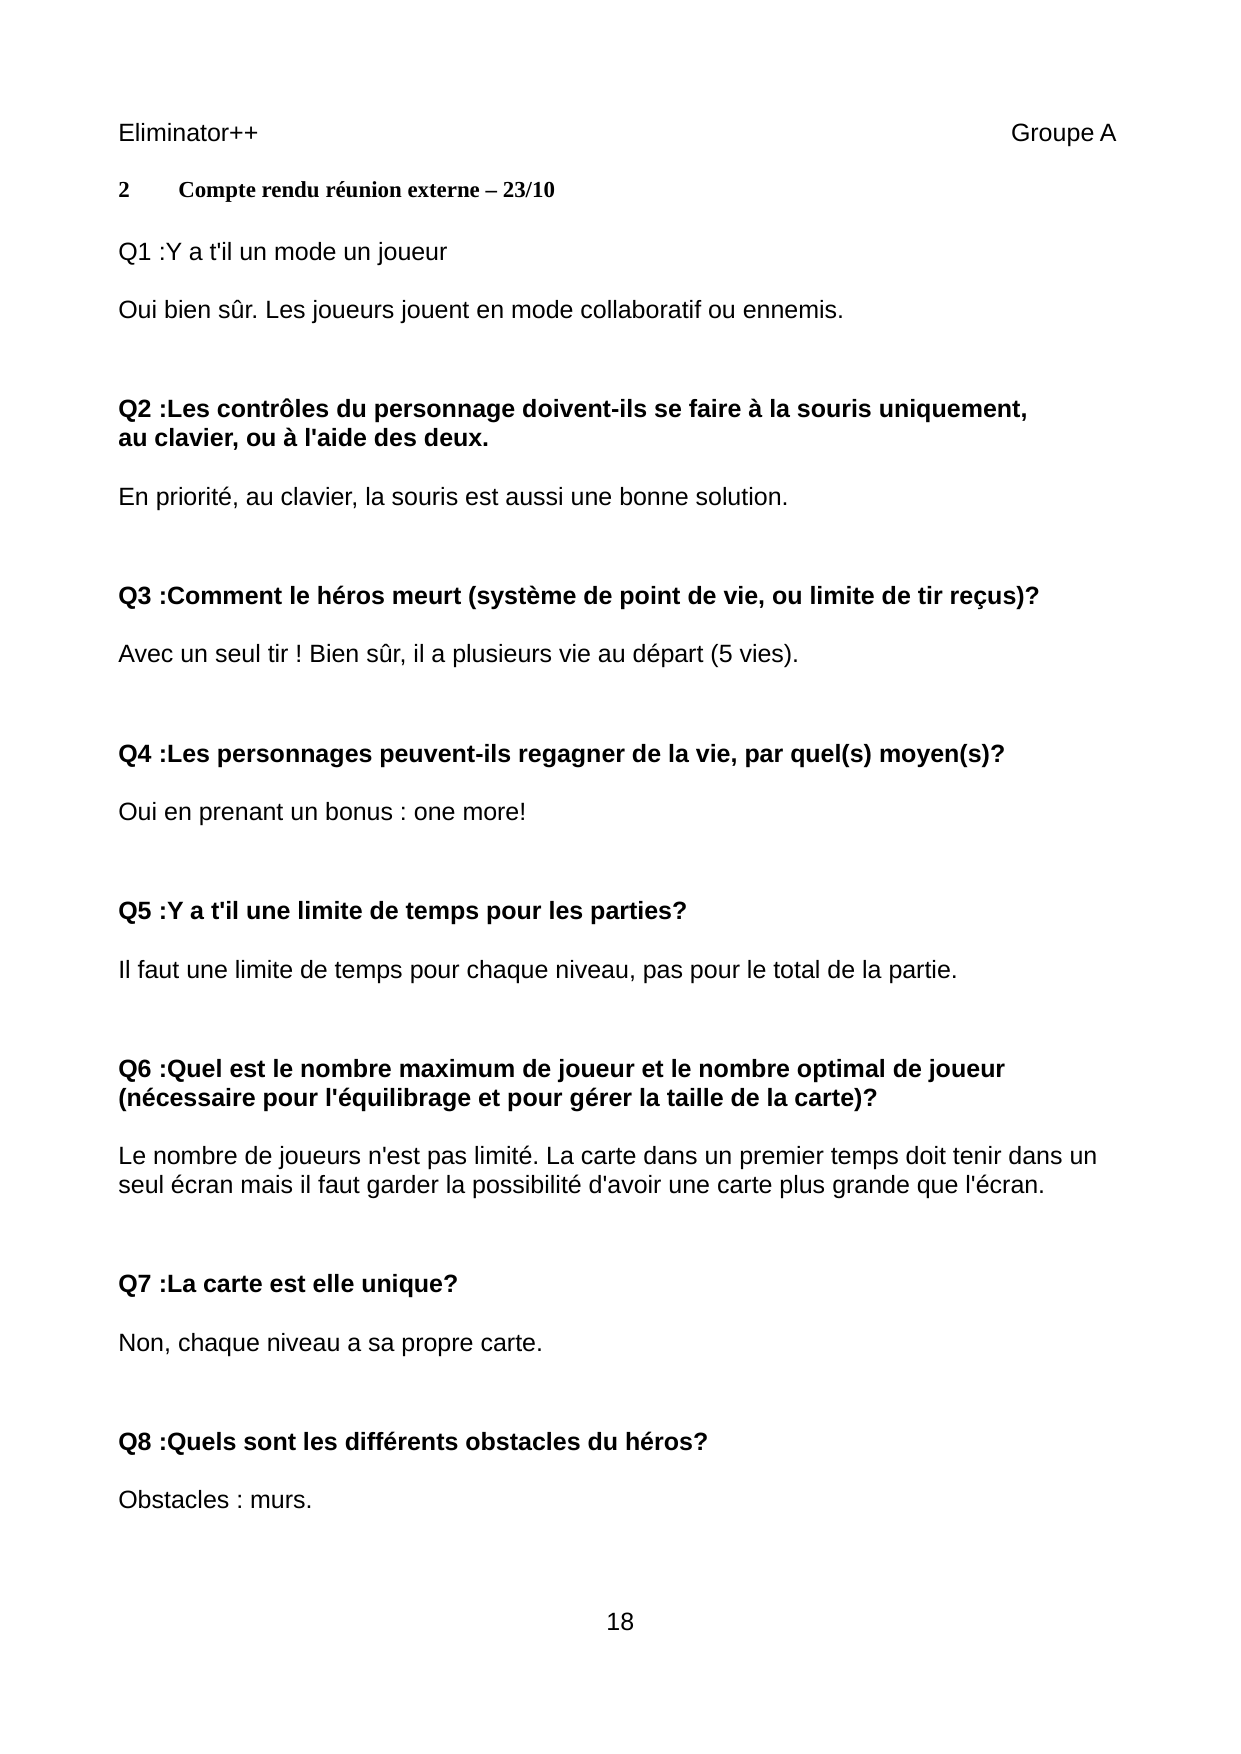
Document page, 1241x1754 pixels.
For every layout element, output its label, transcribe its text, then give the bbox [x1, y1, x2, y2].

text Oui en prenant un bonus : one more! [118, 797, 1122, 826]
text Q4 :Les personnages peuvent-ils regagner de la vie, par quel(s) moyen(s)? [118, 739, 1063, 767]
text Q2 :Les contrôles du personnage doivent-ils se faire à la souris uniquement, au clavier, ou à l'aide des deux. [118, 394, 1063, 452]
text Il faut une limite de temps pour chaque niveau, pas pour le total de la partie. [118, 954, 1122, 983]
text Q3 :Comment le héros meurt (système de point de vie, ou limite de tir reçus)? [118, 581, 1063, 610]
text Avec un seul tir ! Bien sûr, il a plusieurs vie au départ (5 vies). [118, 639, 1122, 668]
text Q5 :Y a t'il une limite de temps pour les parties? [118, 896, 1063, 925]
text Le nombre de joueurs n'est pas limité. La carte dans un premier temps doit tenir dans un seul écran mais il faut garder la possibilité d'avoir une carte plus grande que l'écran. [118, 1141, 1122, 1198]
text Q7 :La carte est elle unique? [118, 1269, 1063, 1298]
text Q1 :Y a t'il un mode un joueur [118, 237, 1063, 266]
text Obstacles : murs. [118, 1485, 1122, 1514]
text Q8 :Quels sont les différents obstacles du héros? [118, 1427, 1063, 1456]
subtitle Compte rendu réunion externe – 23/10 [118, 176, 1122, 203]
text Non, chaque niveau a sa propre carte. [118, 1327, 1122, 1356]
text Q6 :Quel est le nombre maximum de joueur et le nombre optimal de joueur (nécessaire pour l'équilibrage et pour gérer la taille de la carte)? [118, 1054, 1063, 1112]
text En priorité, au clavier, la souris est aussi une bonne solution. [118, 481, 1122, 510]
text Oui bien sûr. Les joueurs jouent en mode collaboratif ou ennemis. [118, 295, 1122, 324]
